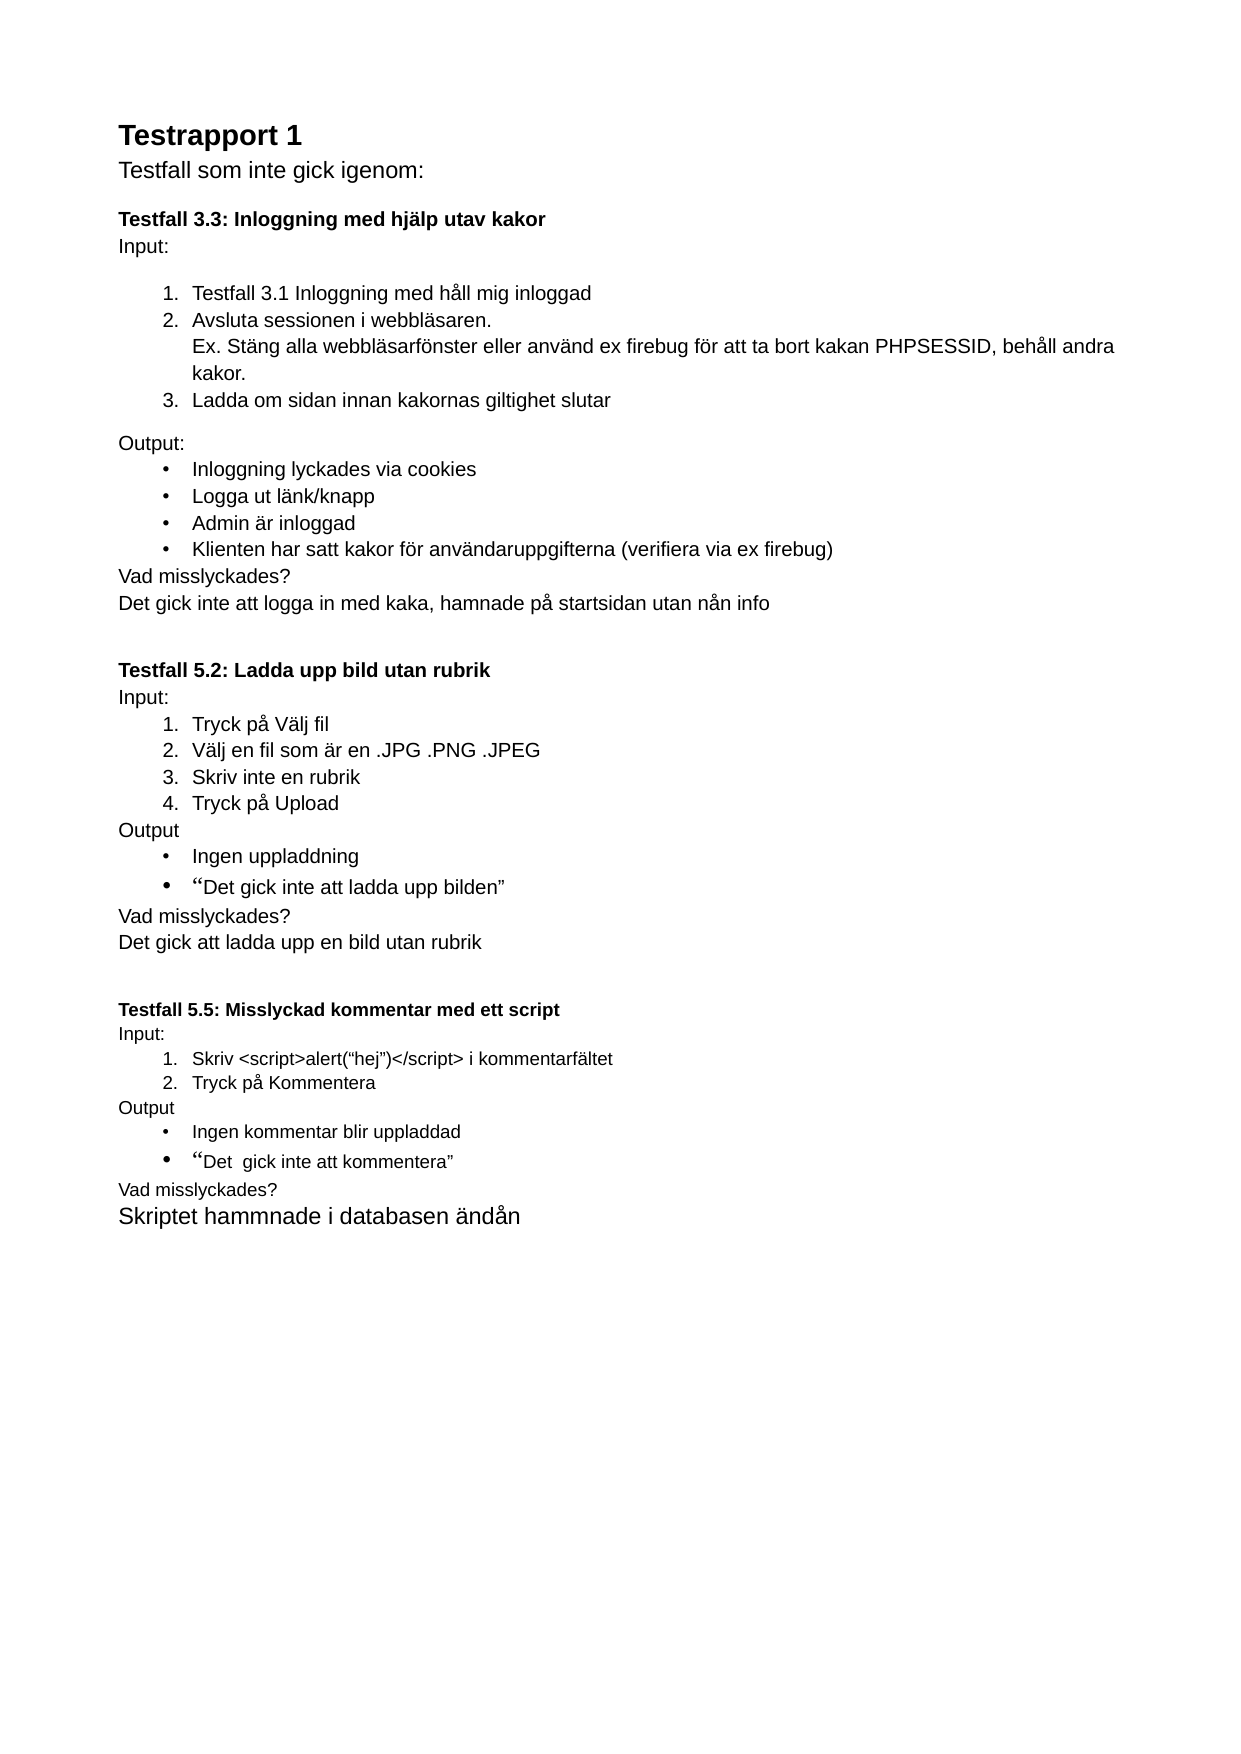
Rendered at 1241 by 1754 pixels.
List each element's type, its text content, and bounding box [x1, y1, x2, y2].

text Vad misslyckades? [118, 564, 1122, 588]
text Input: [118, 685, 1122, 709]
text Det gick att ladda upp en bild utan rubrik [118, 931, 1122, 954]
list Admin är inloggad [162, 511, 1122, 534]
text Testfall som inte gick igenom: [118, 156, 1122, 183]
text Output [118, 818, 1122, 842]
text Testfall 5.5: Misslyckad kommentar med ett script [118, 998, 1122, 1020]
text Input: [118, 234, 1122, 258]
list Skriv <script>alert(“hej”)</script> i kommentarfältet [162, 1047, 1122, 1069]
list Skriv inte en rubrik [162, 765, 1122, 788]
text Input: [118, 1023, 1122, 1044]
list “Det gick inte att kommentera” [162, 1146, 1122, 1174]
list Tryck på Välj fil [162, 712, 1122, 735]
list Klienten har satt kakor för användaruppgifterna (verifiera via ex firebug) [162, 538, 1122, 561]
text Testfall 5.2: Ladda upp bild utan rubrik [118, 659, 1122, 682]
text Skriptet hammnade i databasen ändån [118, 1203, 1122, 1230]
list Ladda om sidan innan kakornas giltighet slutar [162, 388, 1122, 411]
subtitle Testfall 3.3: Inloggning med hjälp utav kakor [118, 208, 1122, 231]
text Output [118, 1096, 1122, 1118]
text Vad misslyckades? [118, 1178, 1122, 1200]
list Tryck på Upload [162, 792, 1122, 815]
list Ingen kommentar blir uppladdad [162, 1121, 1122, 1143]
subtitle Output: [118, 431, 1122, 454]
text Testrapport 1 [118, 118, 1122, 152]
text Det gick inte att logga in med kaka, hamnade på startsidan utan nån info [118, 591, 1122, 614]
list Testfall 3.1 Inloggning med håll mig inloggad [162, 282, 1122, 305]
list Välj en fil som är en .JPG .PNG .JPEG [162, 738, 1122, 762]
list Avsluta sessionen i webbläsaren. Ex. Stäng alla webbläsarfönster eller använd ex firebug för att ta bort kakan PHPSESSID, behåll andra kakor. [162, 308, 1122, 385]
text Vad misslyckades? [118, 904, 1122, 927]
list “Det gick inte att ladda upp bilden” [162, 871, 1122, 900]
list Tryck på Kommentera [162, 1072, 1122, 1093]
list Inloggning lyckades via cookies [162, 458, 1122, 481]
list Ingen uppladdning [162, 845, 1122, 868]
list Logga ut länk/knapp [162, 484, 1122, 508]
